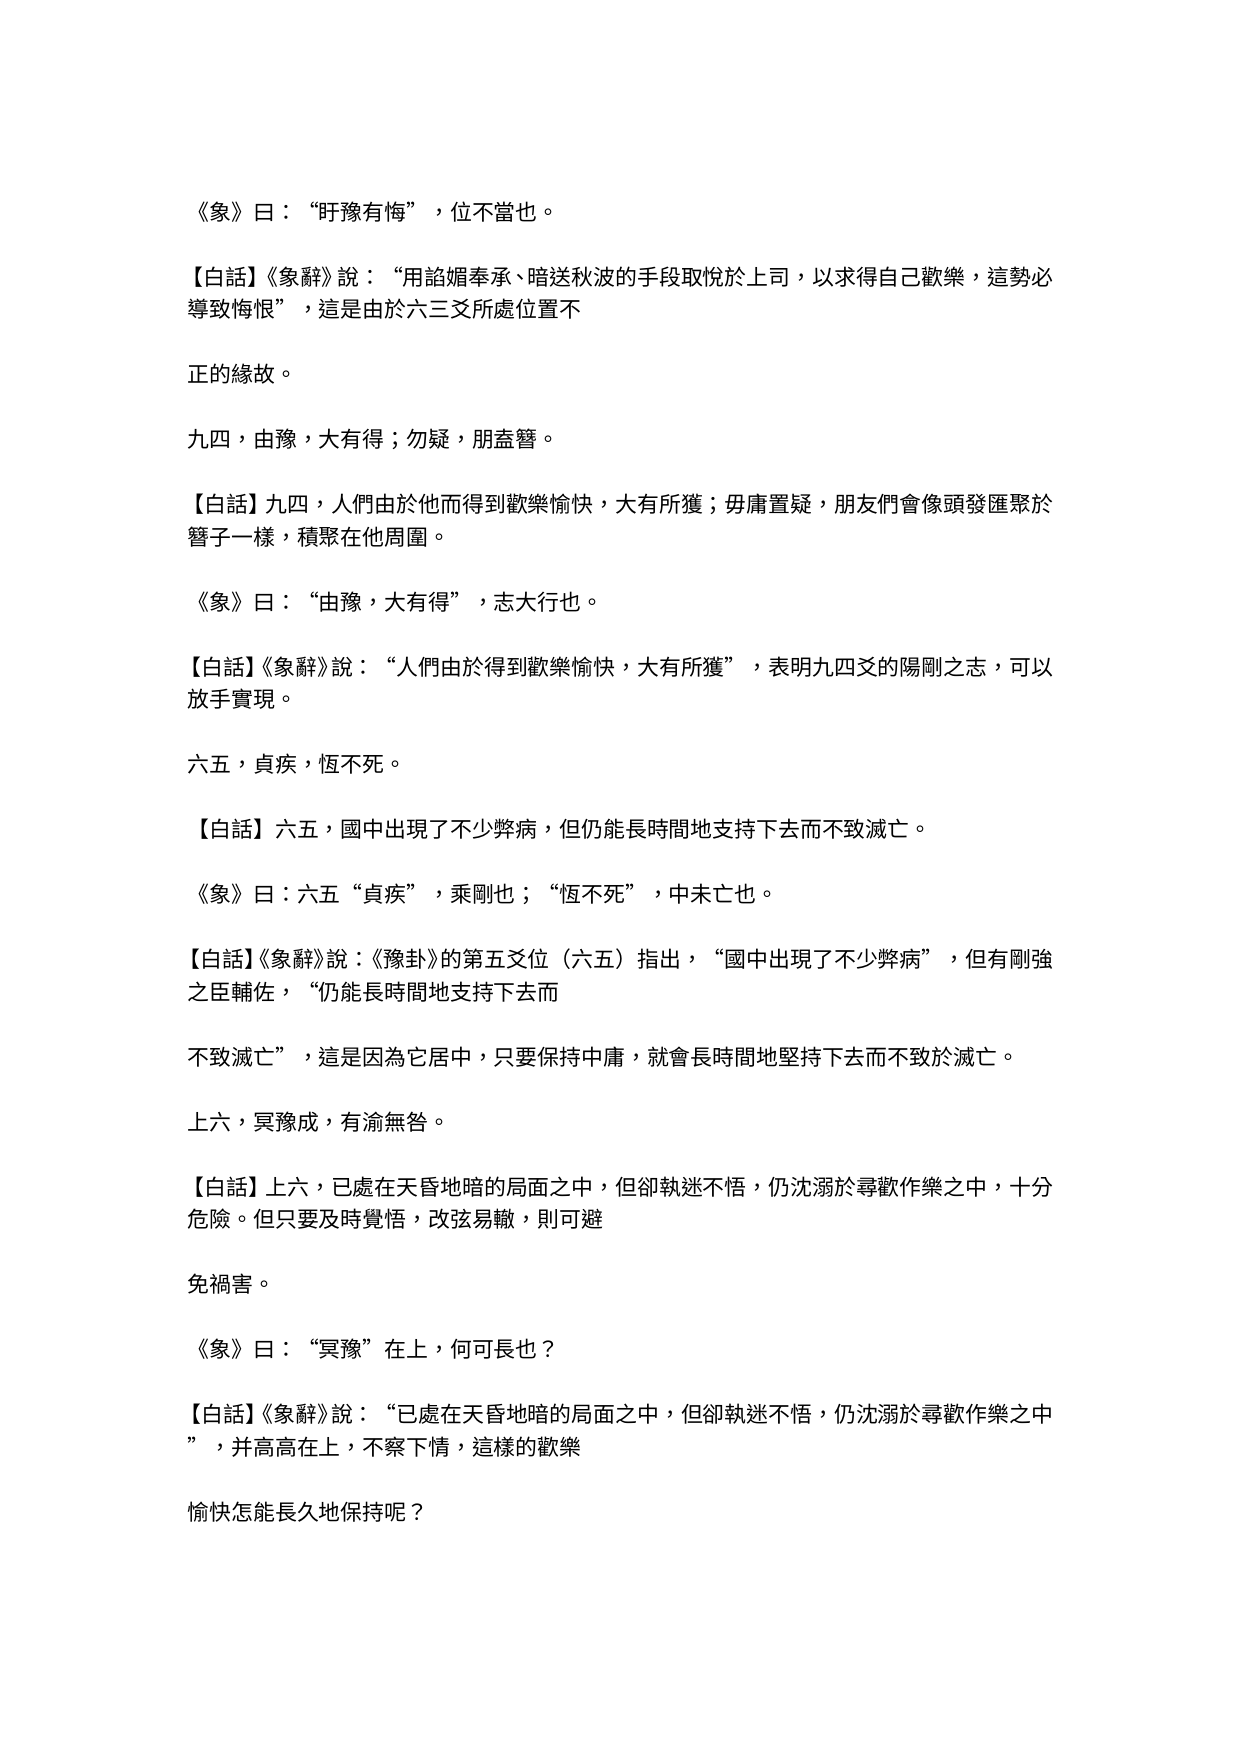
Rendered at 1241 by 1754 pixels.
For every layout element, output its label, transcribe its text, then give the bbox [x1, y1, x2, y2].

text 愉快怎能長久地保持呢？ [187, 1494, 1053, 1527]
text 上六，冥豫成，有渝無咎。 [187, 1104, 1053, 1137]
text 不致滅亡”，這是因為它居中，只要保持中庸，就會長時間地堅持下去而不致於滅亡。 [187, 1039, 1053, 1072]
text 免禍害。 [187, 1267, 1053, 1299]
text 【白話】《象辭》說：“用諂媚奉承、暗送秋波的手段取悅於上司，以求得自己歡樂，這勢必導致悔恨”，這是由於六三爻所處位置不 [187, 259, 1053, 324]
text 《象》曰：“盱豫有悔”，位不當也。 [187, 194, 1053, 227]
text 【白話】《象辭》說：《豫卦》的第五爻位（六五）指出，“國中出現了不少弊病”，但有剛強之臣輔佐，“仍能長時間地支持下去而 [187, 942, 1053, 1007]
text 《象》曰：“由豫，大有得”，志大行也。 [187, 584, 1053, 617]
text 《象》曰：六五“貞疾”，乘剛也；“恆不死”，中未亡也。 [187, 877, 1053, 909]
text 【白話】九四，人們由於他而得到歡樂愉快，大有所獲；毋庸置疑，朋友們會像頭發匯聚於簪子一樣，積聚在他周圍。 [187, 487, 1053, 552]
text 【白話】六五，國中出現了不少弊病，但仍能長時間地支持下去而不致滅亡。 [187, 812, 1053, 844]
text 九四，由豫，大有得；勿疑，朋盍簪。 [187, 422, 1053, 454]
text 正的緣故。 [187, 357, 1053, 389]
text 【白話】《象辭》說：“人們由於得到歡樂愉快，大有所獲”，表明九四爻的陽剛之志，可以放手實現。 [187, 649, 1053, 714]
text 《象》曰：“冥豫”在上，何可長也？ [187, 1332, 1053, 1364]
text 六五，貞疾，恆不死。 [187, 747, 1053, 779]
text 【白話】上六，已處在天昏地暗的局面之中，但卻執迷不悟，仍沈溺於尋歡作樂之中，十分危險。但只要及時覺悟，改弦易轍，則可避 [187, 1169, 1053, 1234]
text 【白話】《象辭》說：“已處在天昏地暗的局面之中，但卻執迷不悟，仍沈溺於尋歡作樂之中”，并高高在上，不察下情，這樣的歡樂 [187, 1397, 1053, 1462]
